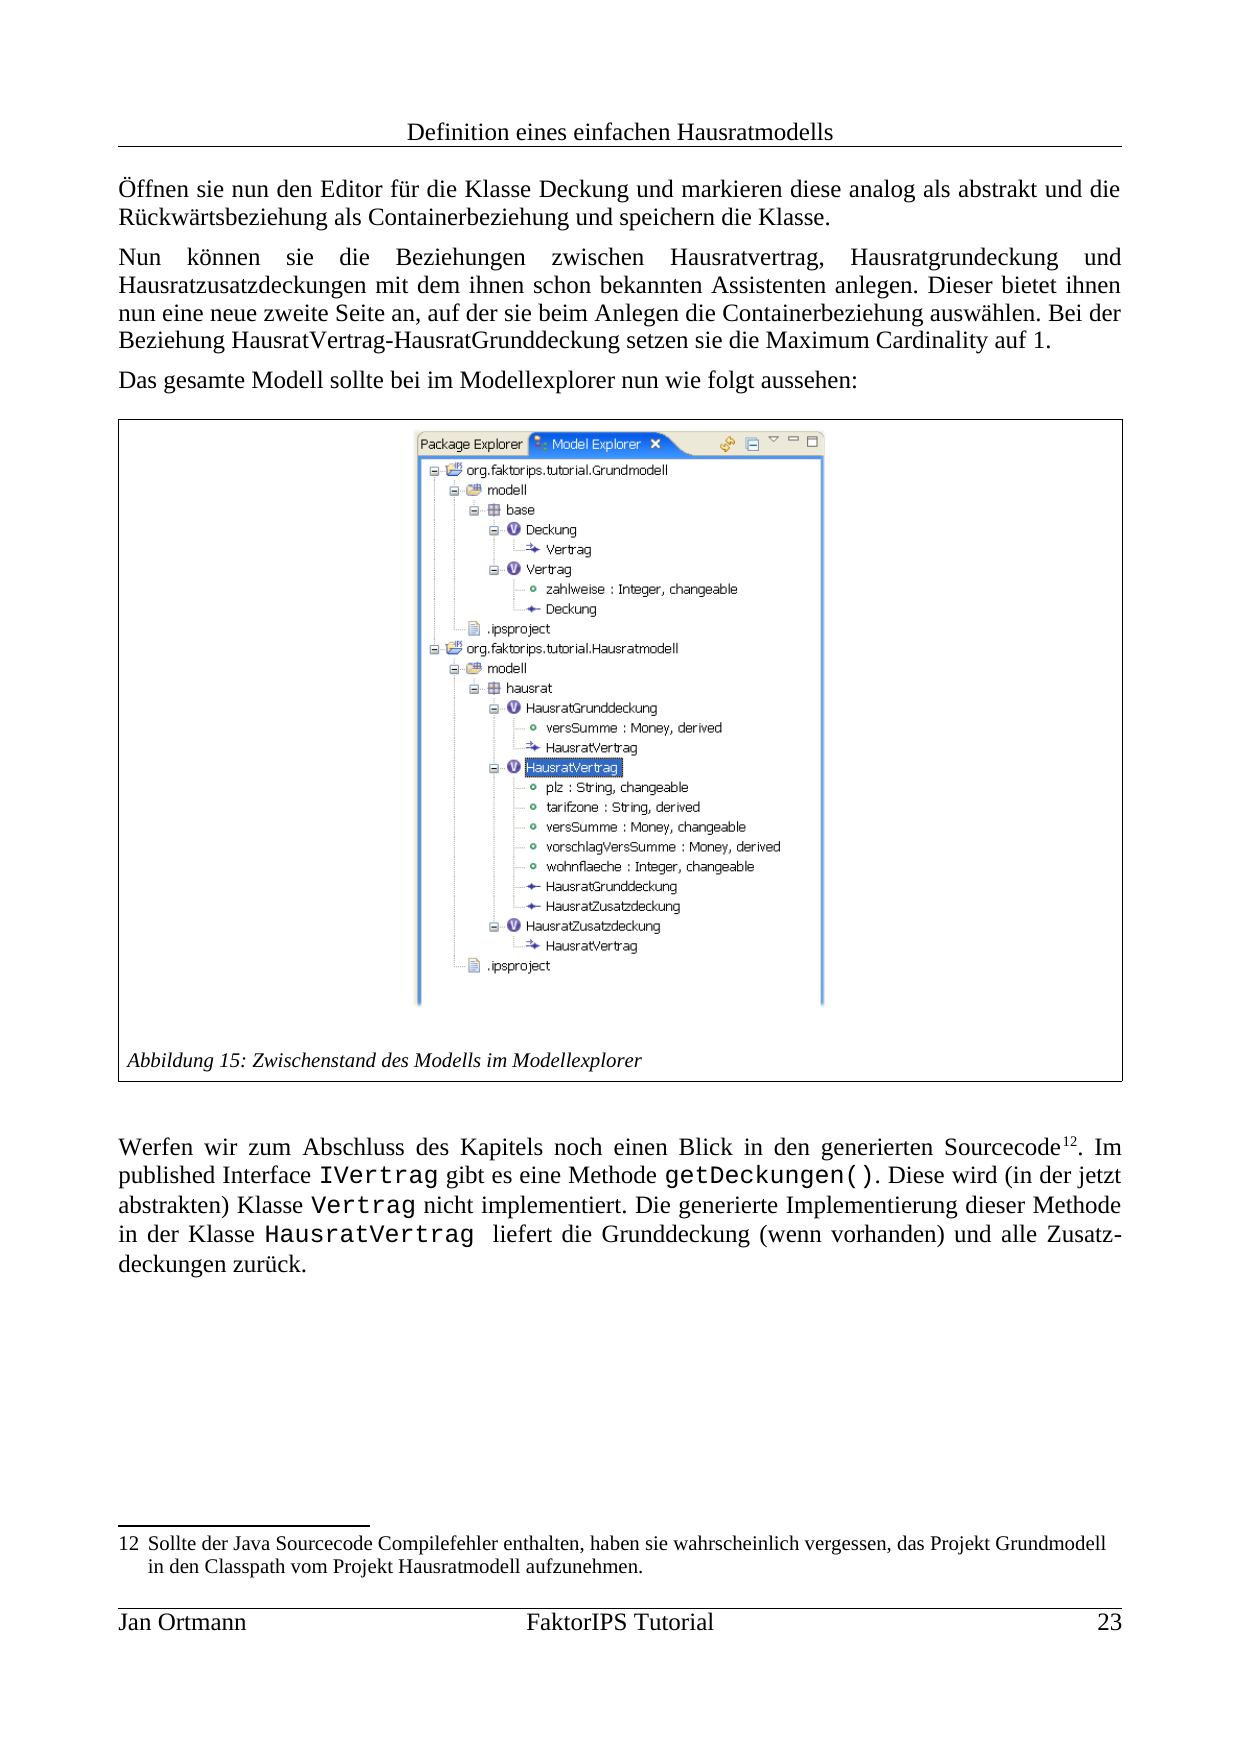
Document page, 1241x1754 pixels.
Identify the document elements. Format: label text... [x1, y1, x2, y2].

text Werfen wir zum Abschluss des Kapitels noch einen Blick in den generierten Sourcecode. Im published Interface IVertrag gibt es eine Methode getDeckungen(). Diese wird (in der jetzt abstrakten) Klasse Vertrag nicht implementiert. Die generierte Implementierung dieser Methode in der Klasse HausratVertrag liefert die Grunddeckung (wenn vorhanden) und alle Zusatz­deckungen zurück. [118, 1133, 1122, 1278]
text Das gesamte Modell sollte bei im Modellexplorer nun wie folgt aussehen: [118, 367, 1122, 394]
text Nun können sie die Beziehungen zwischen Hausratvertrag, Hausratgrundeckung und Hausratzusatzdeckungen mit dem ihnen schon bekannten Assistenten anlegen. Dieser bietet ihnen nun eine neue zweite Seite an, auf der sie beim Anlegen die Containerbeziehung auswählen. Bei der Beziehung HausratVertrag-HausratGrunddeckung setzen sie die Maximum Cardinality auf 1. [118, 243, 1122, 354]
text Öffnen sie nun den Editor für die Klasse Deckung und markieren diese analog als abstrakt und die Rückwärtsbeziehung als Containerbeziehung und speichern die Klasse. [118, 175, 1122, 231]
picture [412, 427, 828, 1009]
text Sollte der Java Sourcecode Compilefehler enthalten, haben sie wahrscheinlich vergessen, das Projekt Grundmodell in den Classpath vom Projekt Hausratmodell aufzunehmen. [118, 1532, 1122, 1578]
text Abbildung 15: Zwischenstand des Modells im Modellexplorer [127, 1049, 1113, 1072]
